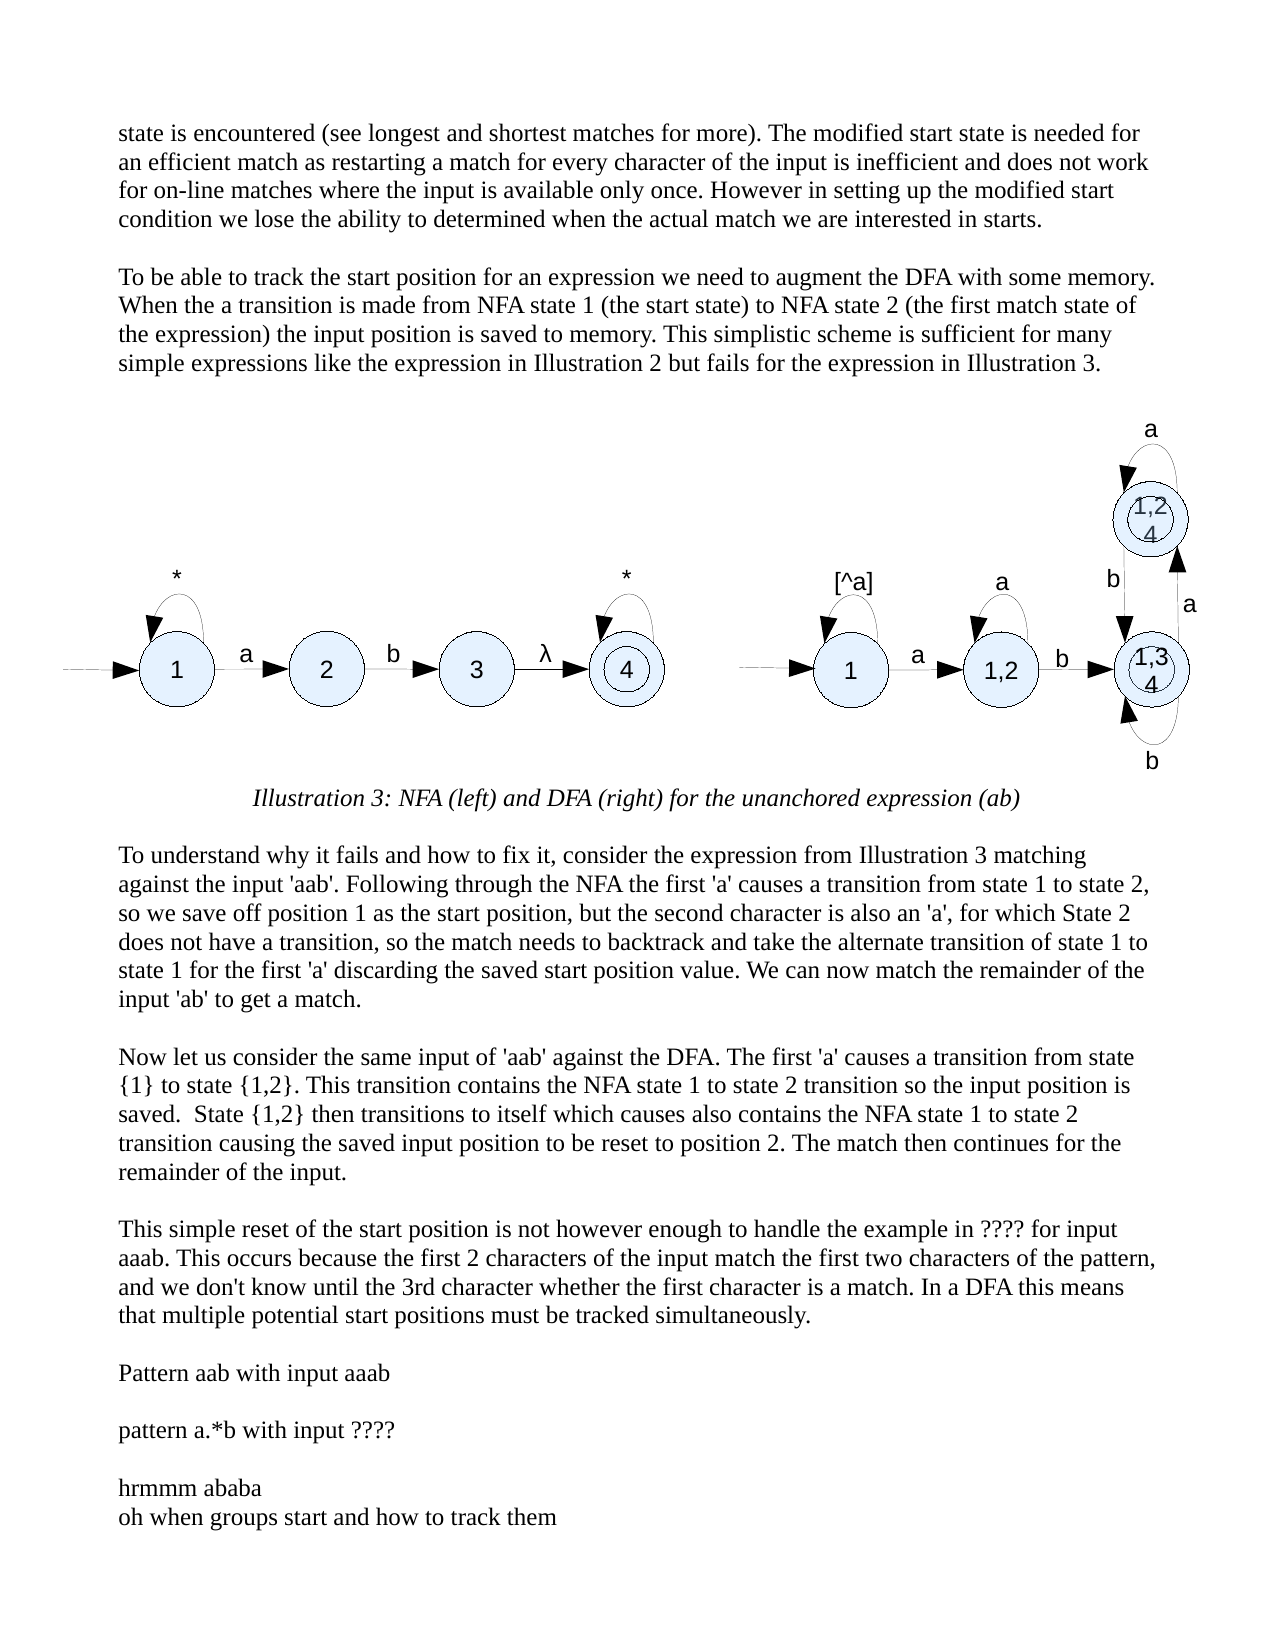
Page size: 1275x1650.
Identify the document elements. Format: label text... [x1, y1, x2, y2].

text oh when groups start and how to track them [118, 1502, 1157, 1530]
text This simple reset of the start position is not however enough to handle the example in ???? for input aaab. This occurs because the first 2 characters of the input match the first two characters of the pattern, [118, 1214, 1157, 1272]
text Now let us consider the same input of 'aab' against the DFA. The first 'a' causes a transition from state {1} to state {1,2}. This transition contains the NFA state 1 to state 2 transition so the input position is saved. State {1,2} then transitions to itself which causes also contains the NFA state 1 to state 2 transition causing the saved input position to be reset to position 2. The match then continues for the remainder of the input. [118, 1042, 1157, 1185]
text pattern a.*b with input ???? [118, 1415, 1157, 1444]
text To understand why it fails and how to fix it, consider the expression from Illustration 3 matching against the input 'aab'. Following through the NFA the first 'a' causes a transition from state 1 to state 2, so we save off position 1 as the start position, but the second character is also an 'a', for which State 2 does not have a transition, so the match needs to backtrack and take the alternate transition of state 1 to state 1 for the first 'a' discarding the saved start position value. We can now match the remainder of the input 'ab' to get a match. [118, 840, 1157, 1013]
text Pattern aab with input aaab [118, 1358, 1157, 1387]
text and we don't know until the 3rd character whether the first character is a match. In a DFA this means that multiple potential start positions must be tracked simultaneously. [118, 1272, 1157, 1329]
text hrmmm ababa [118, 1473, 1157, 1502]
text state is encountered (see longest and shortest matches for more). The modified start state is needed for an efficient match as restarting a match for every character of the input is inefficient and does not work for on-line matches where the input is available only once. However in setting up the modified start condition we lose the ability to determined when the actual match we are interested in starts. [118, 118, 1157, 233]
text To be able to track the start position for an expression we need to augment the DFA with some memory. When the a transition is made from NFA state 1 (the start state) to NFA state 2 (the first match state of the expression) the input position is saved to memory. This simplistic scheme is sufficient for many simple expressions like the expression in Illustration 2 but fails for the expression in Illustration 3. [118, 262, 1157, 377]
text Illustration 3: NFA (left) and DFA (right) for the unanchored expression (ab) [63, 419, 1212, 811]
